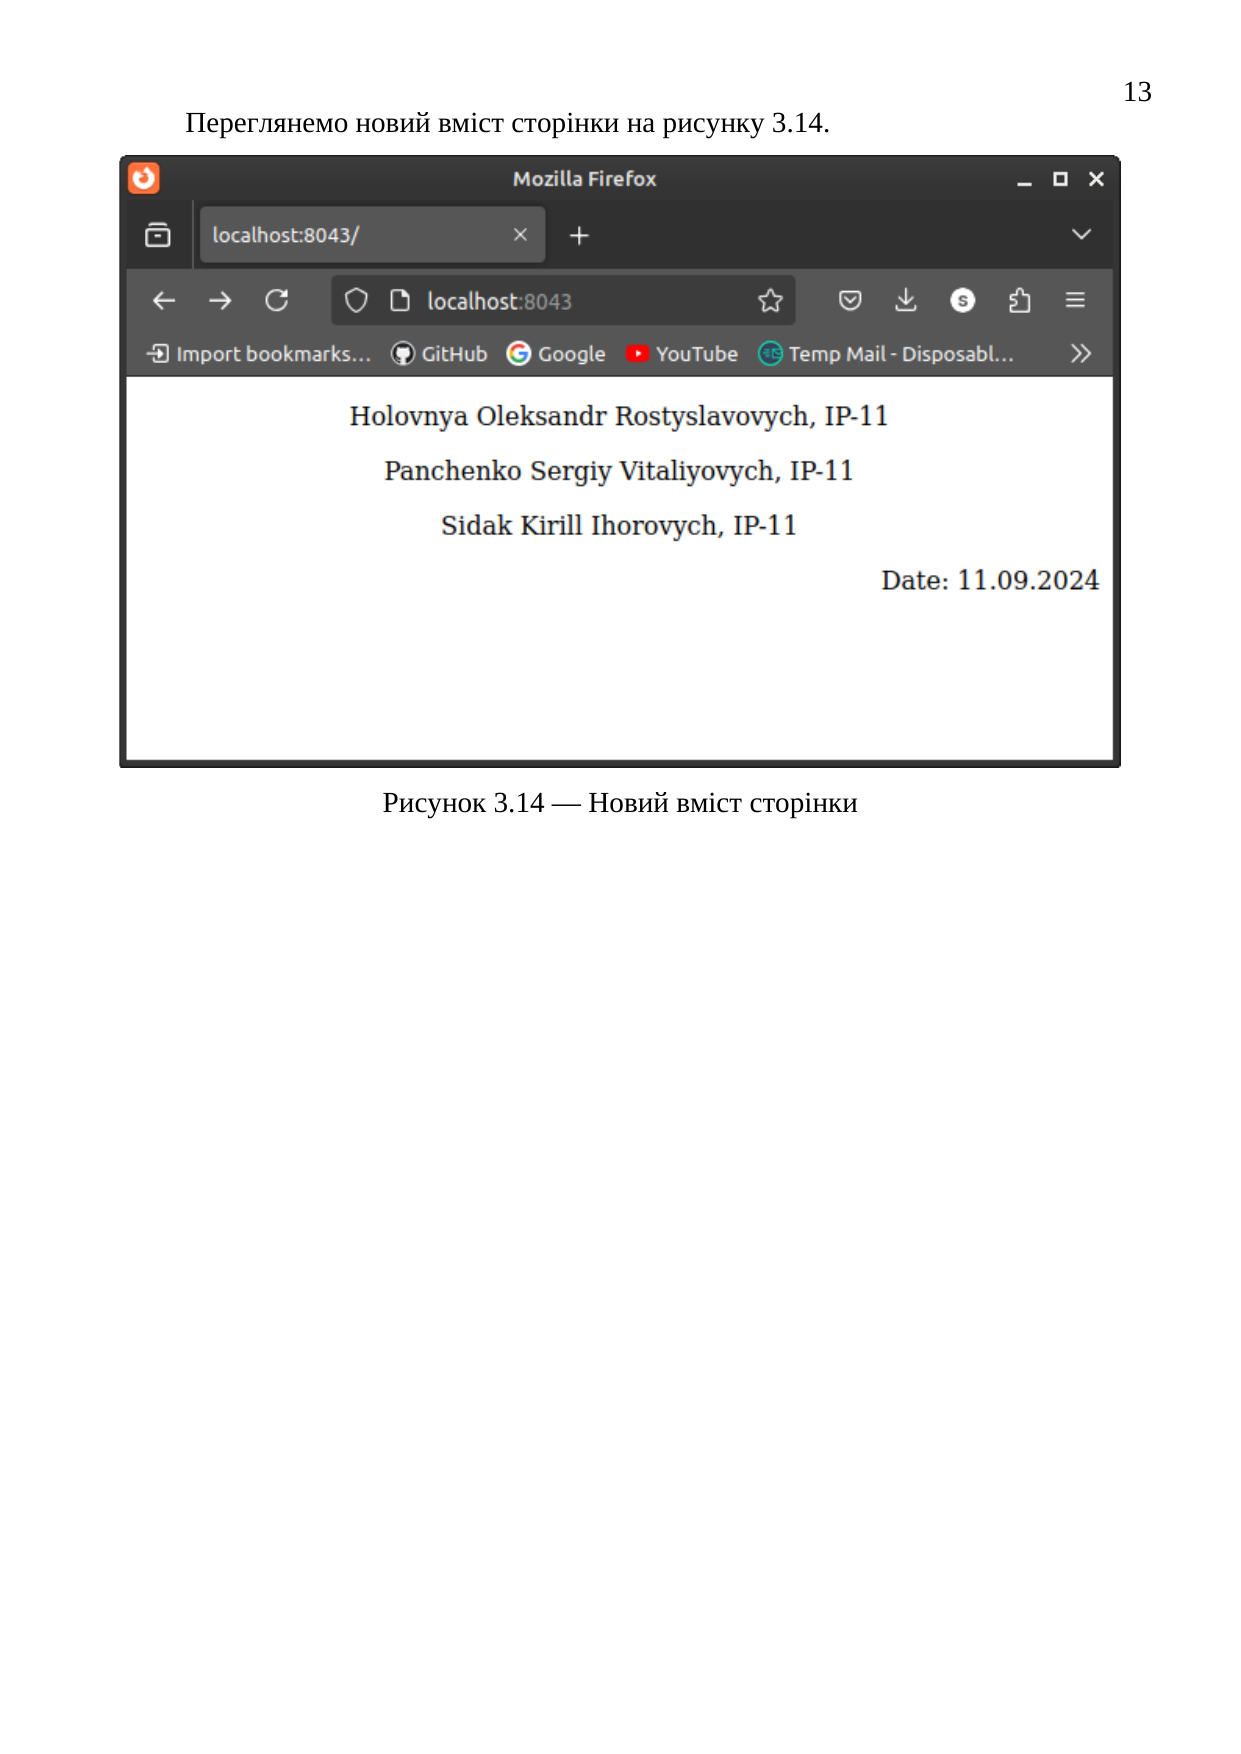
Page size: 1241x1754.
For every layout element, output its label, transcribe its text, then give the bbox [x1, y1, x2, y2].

text Переглянемо новий вміст сторінки на рисунку 3.14. [118, 105, 1122, 139]
picture [119, 155, 1121, 768]
text Рисунок 3.14 — Новий вміст сторінки [118, 156, 1122, 818]
